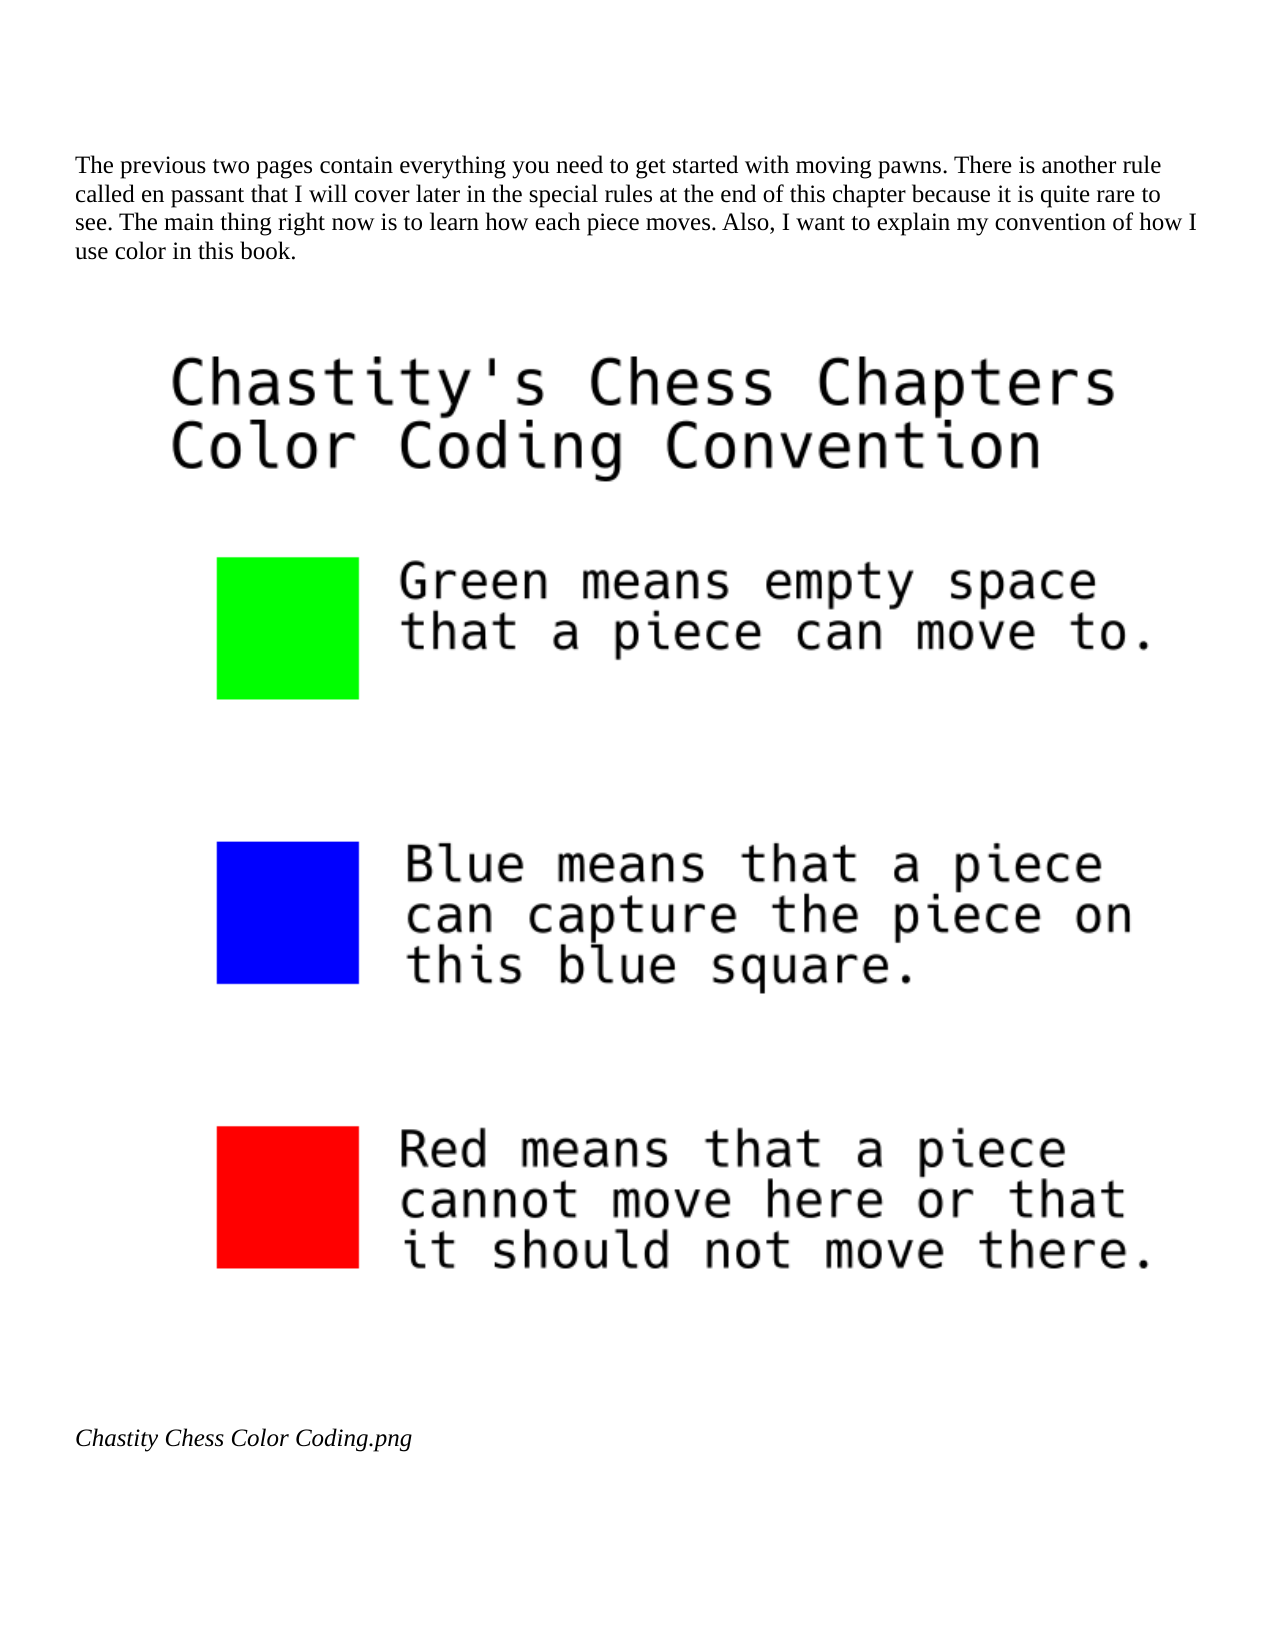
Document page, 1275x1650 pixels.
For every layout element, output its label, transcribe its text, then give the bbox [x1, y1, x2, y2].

text Chastity Chess Color Coding.png [75, 1423, 1200, 1452]
text The previous two pages contain everything you need to get started with moving pawns. There is another rule called en passant that I will cover later in the special rules at the end of this chapter because it is quite rare to see. The main thing right now is to learn how each piece moves. Also, I want to explain my convention of how I use color in this book. [75, 150, 1200, 265]
picture [75, 273, 1212, 1411]
